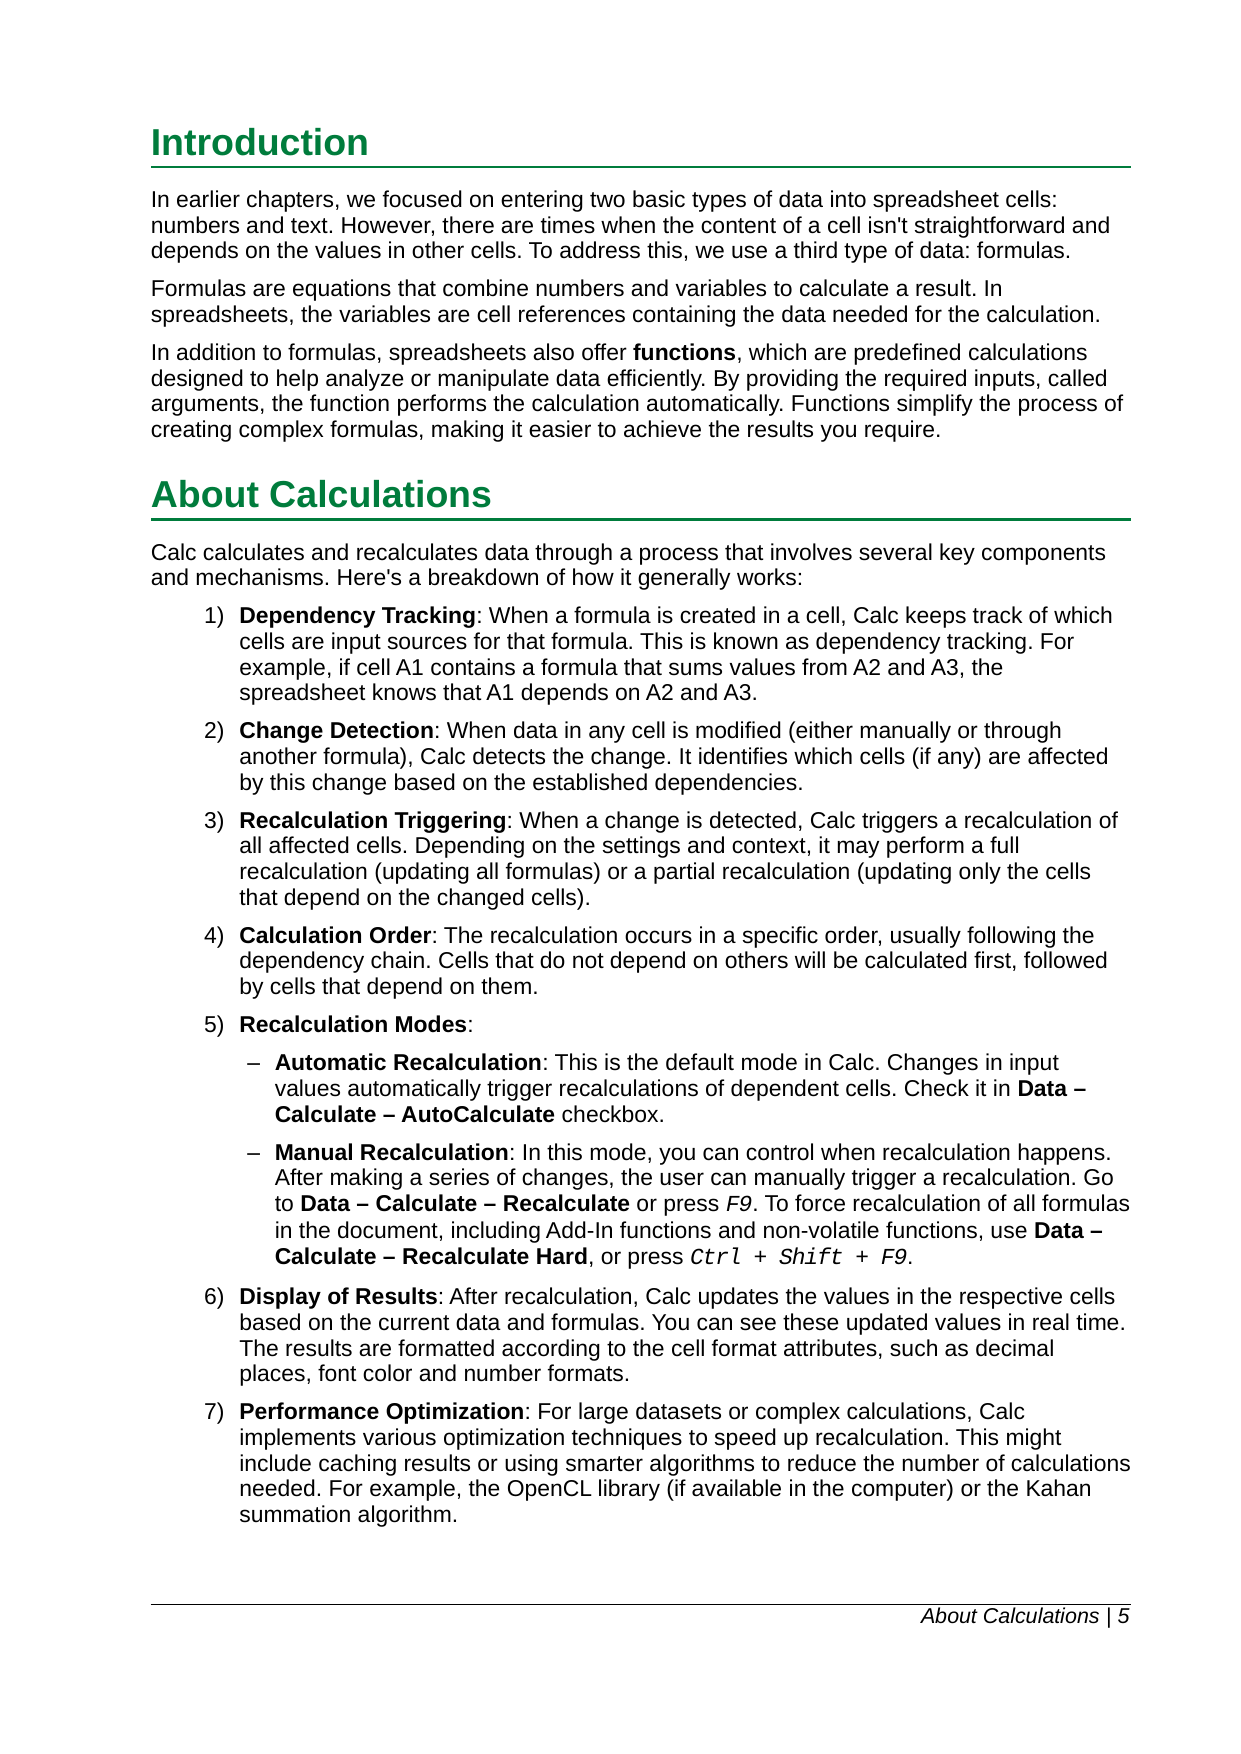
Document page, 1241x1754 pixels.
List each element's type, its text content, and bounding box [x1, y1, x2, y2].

list Calculation Order: The recalculation occurs in a specific order, usually following the dependency chain. Cells that do not depend on others will be calculated first, followed by cells that depend on them. [224, 922, 1131, 999]
list Performance Optimization: For large datasets or complex calculations, Calc implements various optimization techniques to speed up recalculation. This might include caching results or using smarter algorithms to reduce the number of calculations needed. For example, the OpenCL library (if available in the computer) or the Kahan summation algorithm. [224, 1399, 1131, 1527]
list Recalculation Modes: [224, 1012, 1131, 1037]
subtitle Introduction [151, 121, 1131, 166]
list Display of Results: After recalculation, Calc updates the values in the respective cells based on the current data and formulas. You can see these updated values in real time. The results are formatted according to the cell format attributes, such as decimal places, font color and number formats. [224, 1284, 1131, 1386]
list Manual Recalculation: In this mode, you can control when recalculation happens. After making a series of changes, the user can manually trigger a recalculation. Go to Data – Calculate – Recalculate or press F9. To force recalculation of all formulas in the document, including Add-In functions and non-volatile functions, use Data – Calculate – Recalculate Hard, or press Ctrl + Shift + F9. [260, 1139, 1131, 1271]
list Change Detection: When data in any cell is modified (either manually or through another formula), Calc detects the change. It identifies which cells (if any) are affected by this change based on the established dependencies. [224, 718, 1131, 795]
text In earlier chapters, we focused on entering two basic types of data into spreadsheet cells: numbers and text. However, there are times when the content of a cell isn't straightforward and depends on the values in other cells. To address this, we use a third type of data: formulas. [151, 187, 1131, 264]
text Formulas are equations that combine numbers and variables to calculate a result. In spreadsheets, the variables are cell references containing the data needed for the calculation. [151, 276, 1131, 327]
list Calc calculates and recalculates data through a process that involves several key components and mechanisms. Here's a breakdown of how it generally works: [151, 539, 1131, 591]
list Dependency Tracking: When a formula is created in a cell, Calc keeps track of which cells are input sources for that formula. This is known as dependency tracking. For example, if cell A1 contains a formula that sums values from A2 and A3, the spreadsheet knows that A1 depends on A2 and A3. [224, 603, 1131, 706]
subtitle About Calculations [151, 474, 1131, 518]
list Recalculation Triggering: When a change is detected, Calc triggers a recalculation of all affected cells. Depending on the settings and context, it may perform a full recalculation (updating all formulas) or a partial recalculation (updating only the cells that depend on the changed cells). [224, 807, 1131, 910]
text In addition to formulas, spreadsheets also offer functions, which are predefined calculations designed to help analyze or manipulate data efficiently. By providing the required inputs, called arguments, the function performs the calculation automatically. Functions simplify the process of creating complex formulas, making it easier to achieve the results you require. [151, 340, 1131, 442]
list Automatic Recalculation: This is the default mode in Calc. Changes in input values automatically trigger recalculations of dependent cells. Check it in Data – Calculate – AutoCalculate checkbox. [260, 1050, 1131, 1127]
